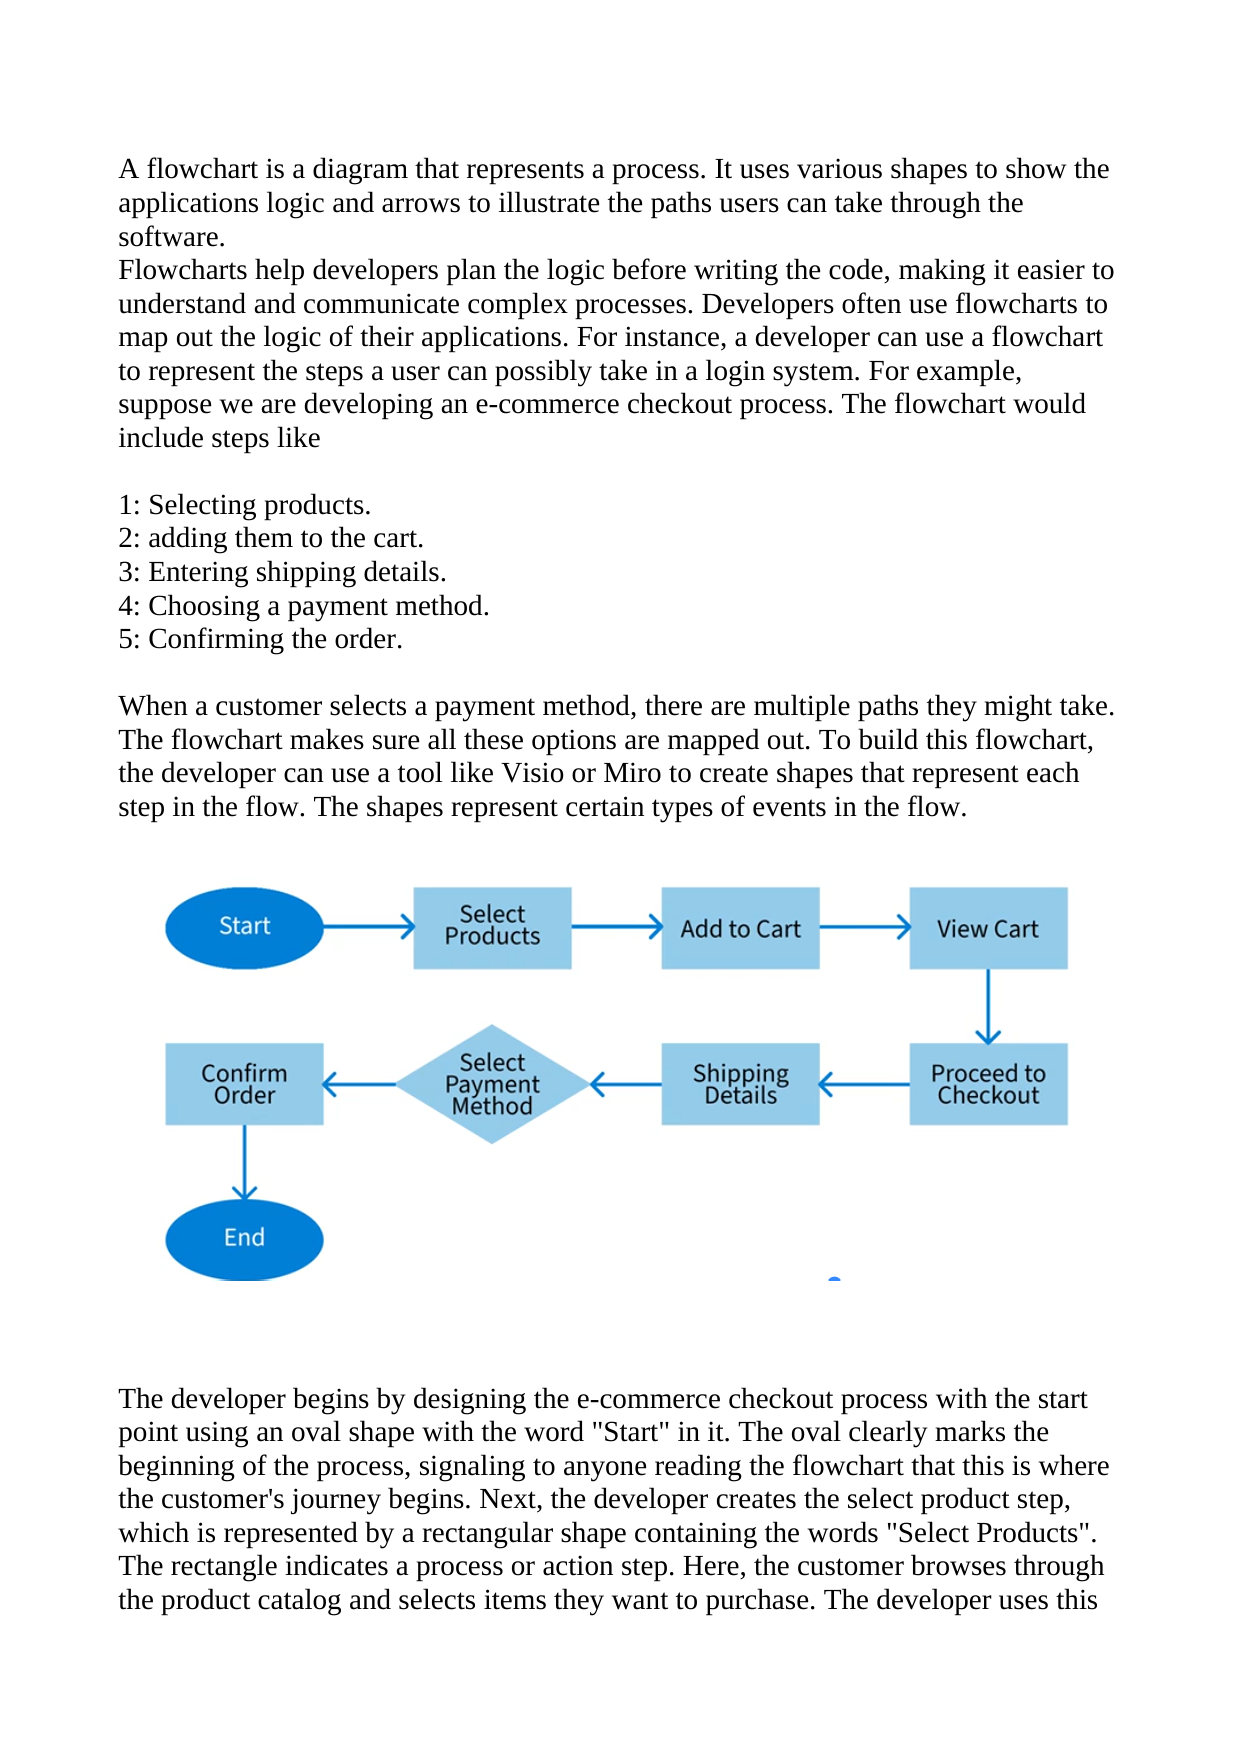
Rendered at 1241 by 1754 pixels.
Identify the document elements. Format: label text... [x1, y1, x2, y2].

text 5: Confirming the order. [118, 621, 1122, 655]
picture [118, 856, 1123, 1281]
text 3: Entering shipping details. [118, 554, 1122, 588]
text The developer begins by designing ​the e-commerce checkout process ​with the start point using ​an oval shape with the word "Start" in it. The oval clearly marks the beginning of the process, ​signaling to anyone reading the flowchart ​that this is where the customer's journey begins. ​Next, the developer creates the select product step, ​which is represented by ​a rectangular shape containing the words "Select Products". ​The rectangle indicates a process or action step. ​Here, the customer browses through ​the product catalog and selects ​items they want to purchase. ​The developer uses this [118, 1381, 1122, 1616]
text 1: Selecting products. [118, 487, 1122, 521]
text 4: Choosing a payment method. [118, 588, 1122, 621]
text ​A flowchart is a diagram that represents a process. ​It uses various shapes to show the applications logic ​and arrows to illustrate ​the paths users can take through the software. [118, 152, 1122, 252]
text When a customer selects a payment method, ​there are multiple paths they might take. ​The flowchart makes sure ​all these options are mapped out. ​To build this flowchart, ​the developer can use a tool like Visio or Miro ​to create shapes that represent each step in the flow. ​The shapes represent certain types of events in the flow. ​ [118, 688, 1122, 822]
text ​Flowcharts help developers plan ​the logic before writing the code, ​making it easier to understand ​and communicate complex processes. ​Developers often use flowcharts ​to map out the logic of their applications. ​For instance, a developer can ​use a flowchart to represent ​the steps a user can possibly take in a login system. ​For example, suppose we are ​developing an e-commerce checkout process. ​The flowchart would include steps like [118, 252, 1122, 453]
text 2: adding them to the cart. [118, 521, 1122, 554]
